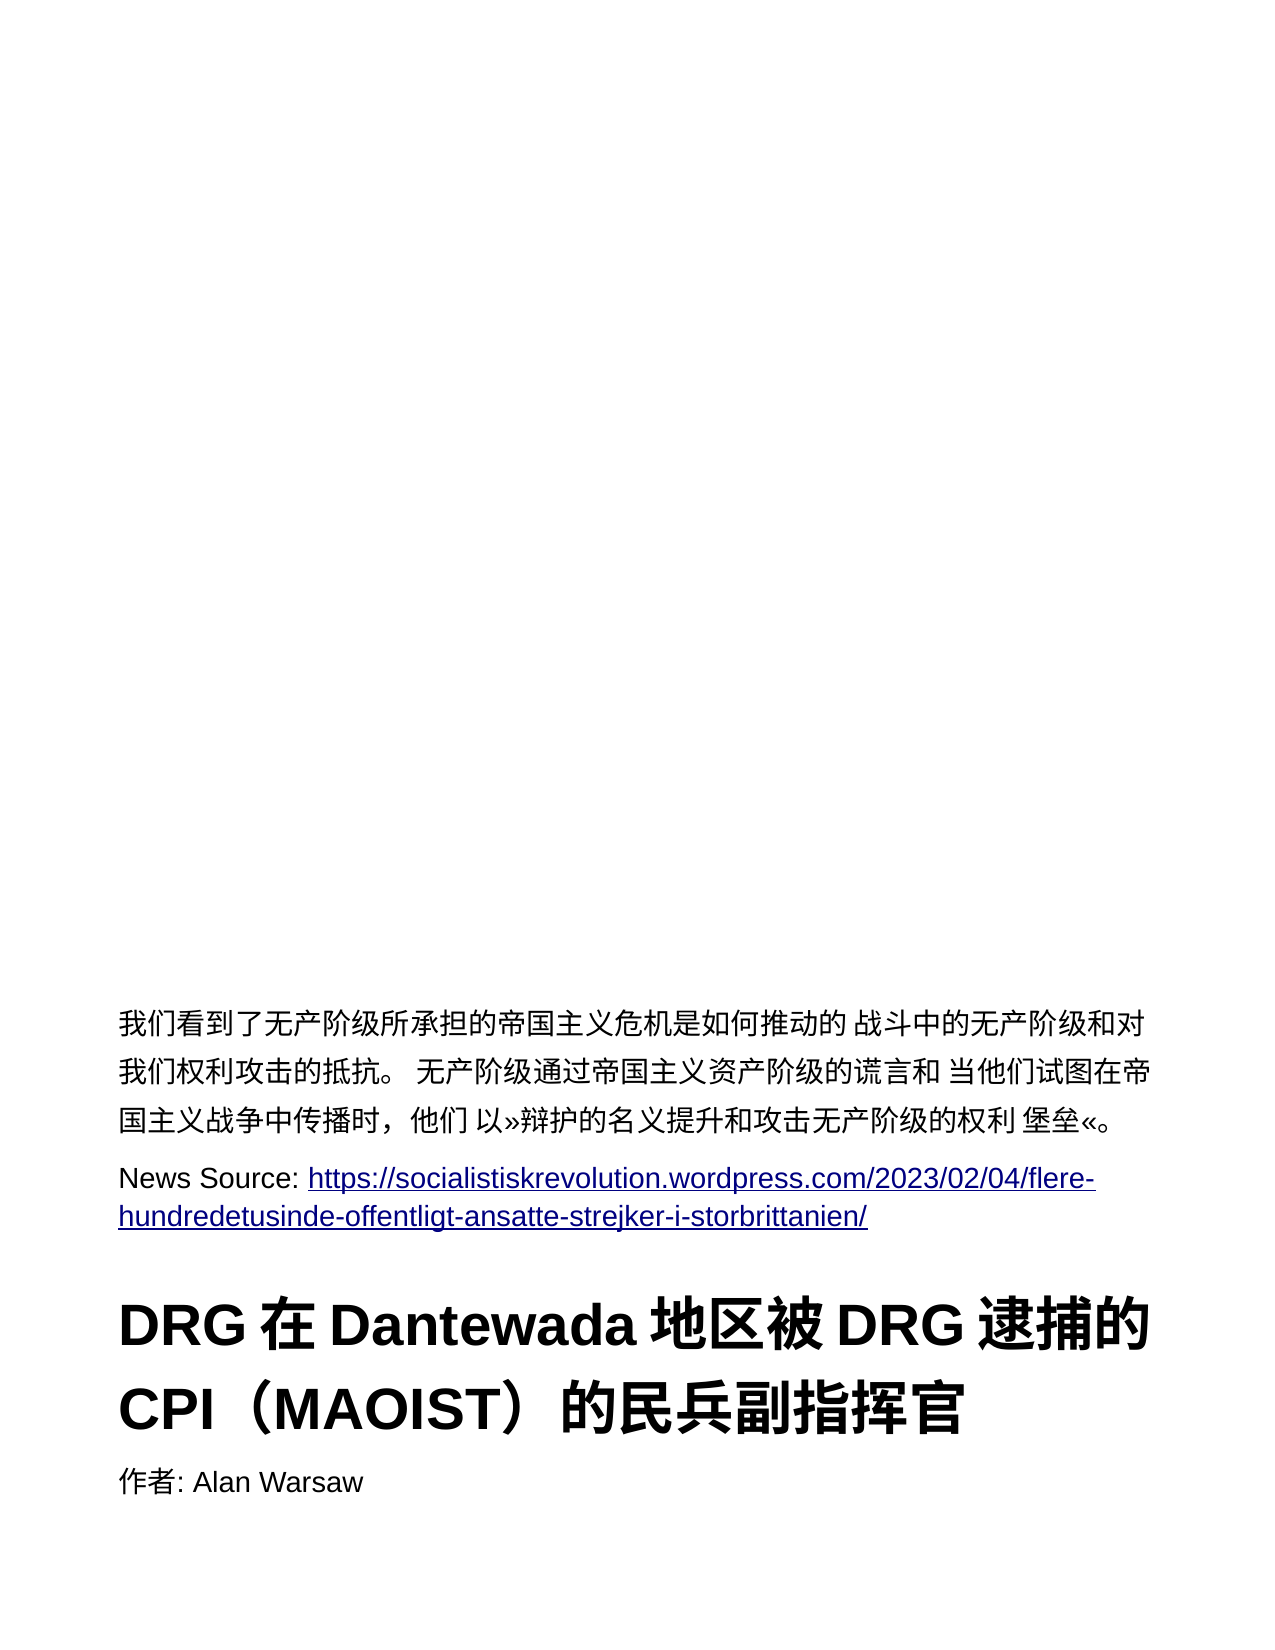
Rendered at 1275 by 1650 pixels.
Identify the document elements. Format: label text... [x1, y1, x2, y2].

text 作者: Alan Warsaw [118, 1459, 1157, 1501]
text News Source: https://socialistiskrevolution.wordpress.com/2023/02/04/flere-hundredetusinde-offentligt-ansatte-strejker-i-storbrittanien/ [118, 1161, 1157, 1233]
text 我们看到了无产阶级所承担的帝国主义危机是如何推动的 战斗中的无产阶级和对我们权利攻击的抵抗。 无产阶级通过帝国主义资产阶级的谎言和 当他们试图在帝国主义战争中传播时，他们 以»辩护的名义提升和攻击无产阶级的权利 堡垒«。 [118, 118, 1157, 1140]
subtitle DRG在Dantewada地区被DRG逮捕的CPI（MAOIST）的民兵副指挥官 [118, 1277, 1157, 1446]
